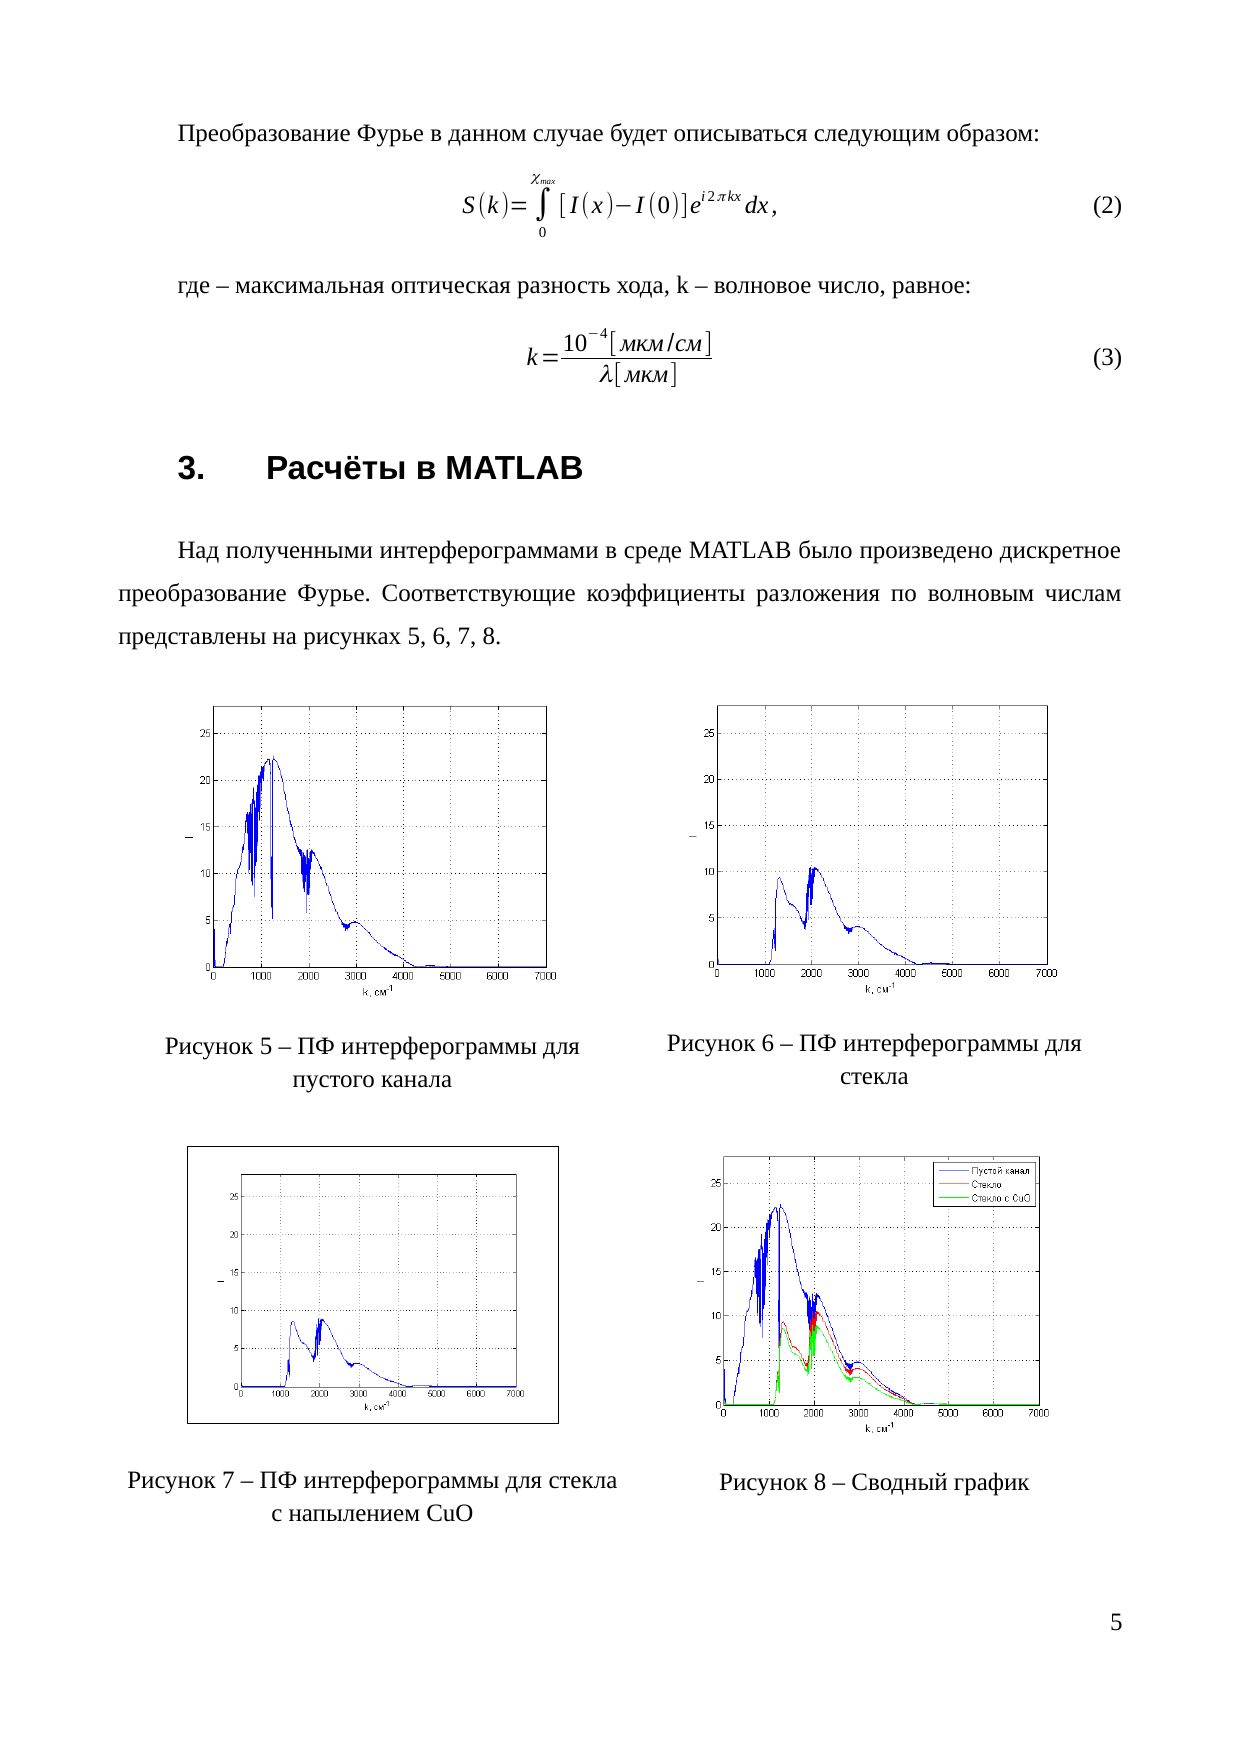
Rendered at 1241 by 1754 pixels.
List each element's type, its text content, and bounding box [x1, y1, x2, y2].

table_header Рисунок 5 – ПФ интерферограммы для пустого канала [118, 676, 626, 1128]
subtitle Расчёты в MATLAB [118, 448, 1122, 486]
text где – максимальная оптическая разность хода, k – волновое число, равное: [118, 270, 1122, 298]
picture [195, 1154, 549, 1415]
text Над полученными интерферограммами в среде MATLAB было произведено дискретное преобразование Фурье. Соответствующие коэффициенты разложения по волновым числам представлены на рисунках 5, 6, 7, 8. [118, 535, 1122, 650]
text (3) [118, 325, 1122, 389]
text (2) [118, 173, 1122, 240]
picture [671, 1133, 1077, 1438]
table_cell Рисунок 8 – Сводный график [626, 1128, 1122, 1562]
text Преобразование Фурье в данном случае будет описываться следующим образом: [118, 118, 1122, 147]
picture [158, 681, 586, 1002]
table_cell Рисунок 7 – ПФ интерферограммы для стекла с напылением CuO [118, 1128, 626, 1562]
table_header Рисунок 6 – ПФ интерферограммы для стекла [626, 676, 1122, 1128]
picture [662, 681, 1087, 999]
